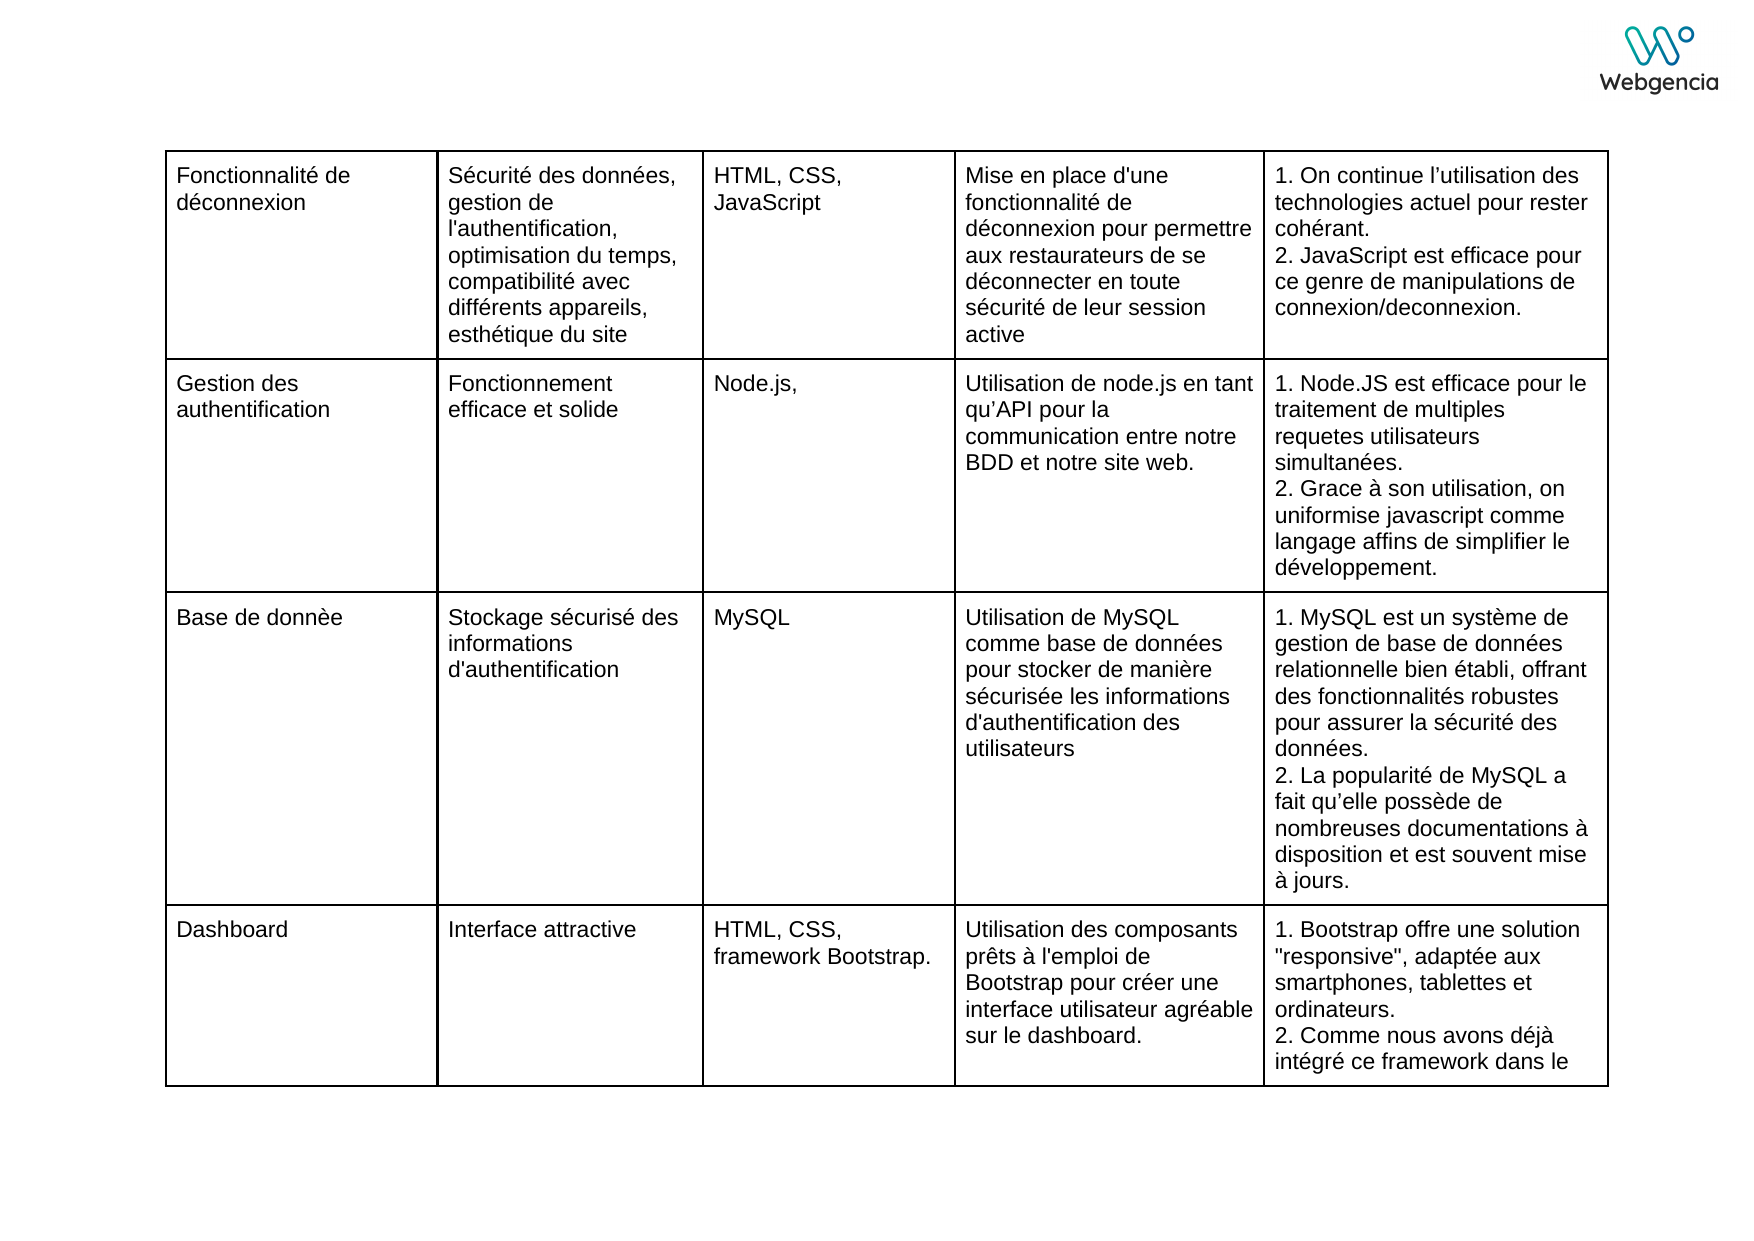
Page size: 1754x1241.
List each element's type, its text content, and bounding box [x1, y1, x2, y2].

table_cell Dashboard [167, 906, 436, 1085]
table_cell HTML, CSS, JavaScript [704, 152, 954, 357]
table_cell 1. Bootstrap offre une solution "responsive", adaptée aux smartphones, tablettes et ordinateurs. 2. Comme nous avons déjà intégré ce framework dans le [1265, 906, 1607, 1085]
table_cell Utilisation de node.js en tant qu’API pour la communication entre notre BDD et notre site web. [956, 360, 1263, 591]
table_cell Stockage sécurisé des informations d'authentification [439, 593, 702, 904]
table_cell Utilisation des composants prêts à l'emploi de Bootstrap pour créer une interface utilisateur agréable sur le dashboard. [956, 906, 1263, 1085]
table_cell Sécurité des données, gestion de l'authentification, optimisation du temps, compatibilité avec différents appareils, esthétique du site [439, 152, 702, 357]
table_cell Mise en place d'une fonctionnalité de déconnexion pour permettre aux restaurateurs de se déconnecter en toute sécurité de leur session active [956, 152, 1263, 357]
table_cell Interface attractive [439, 906, 702, 1085]
table_cell Fonctionnalité de déconnexion [167, 152, 436, 357]
table_cell Node.js, [704, 360, 954, 591]
table_cell Fonctionnement efficace et solide [439, 360, 702, 591]
table_cell MySQL [704, 593, 954, 904]
table_cell 1. On continue l’utilisation des technologies actuel pour rester cohérant. 2. JavaScript est efficace pour ce genre de manipulations de connexion/deconnexion. [1265, 152, 1607, 357]
table_cell 1. Node.JS est efficace pour le traitement de multiples requetes utilisateurs simultanées. 2. Grace à son utilisation, on uniformise javascript comme langage affins de simplifier le développement. [1265, 360, 1607, 591]
table_cell 1. MySQL est un système de gestion de base de données relationnelle bien établi, offrant des fonctionnalités robustes pour assurer la sécurité des données. 2. La popularité de MySQL a fait qu’elle possède de nombreuses documentations à disposition et est souvent mise à jours. [1265, 593, 1607, 904]
table_cell Utilisation de MySQL comme base de données pour stocker de manière sécurisée les informations d'authentification des utilisateurs [956, 593, 1263, 904]
picture [1580, 20, 1739, 101]
table_cell Base de donnèe [167, 593, 436, 904]
table_cell Gestion des authentification [167, 360, 436, 591]
table_cell HTML, CSS, framework Bootstrap. [704, 906, 954, 1085]
